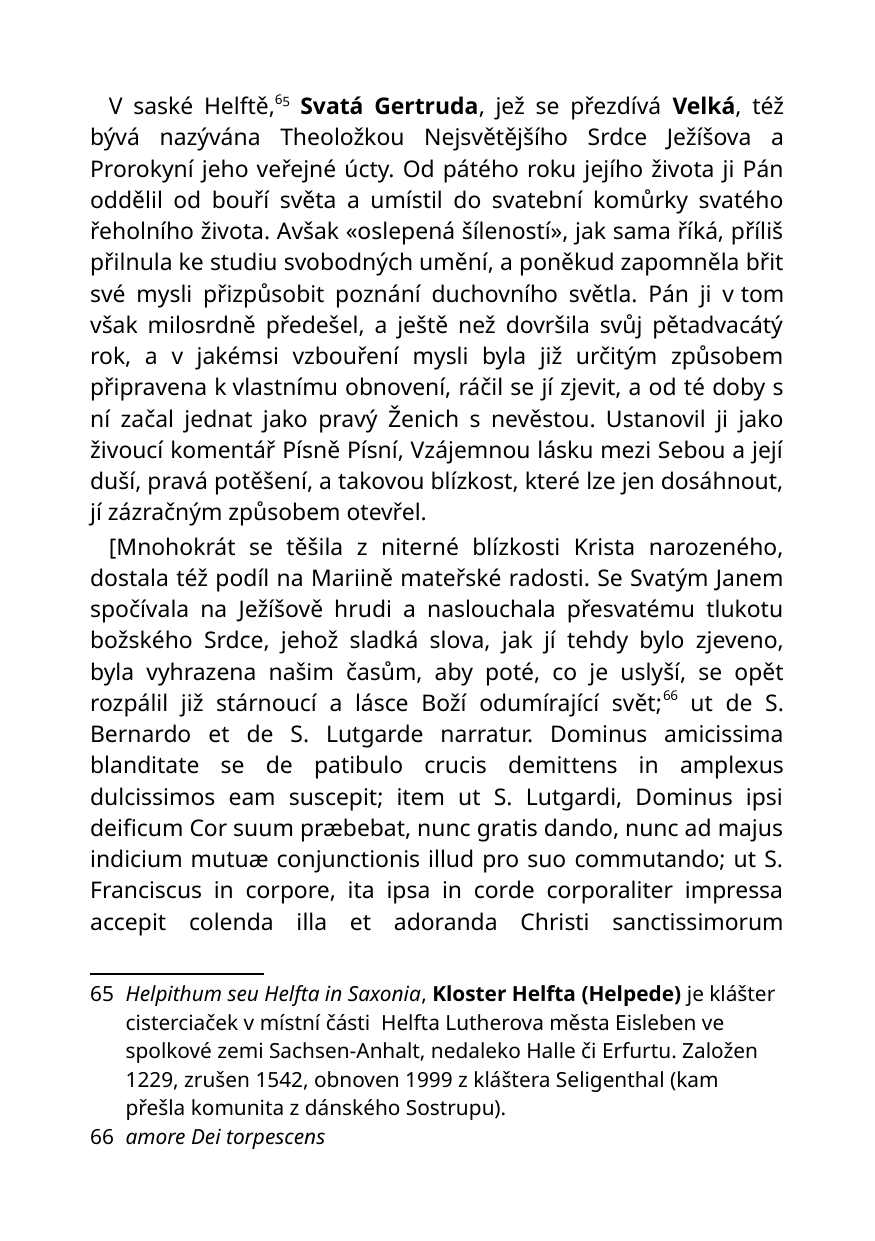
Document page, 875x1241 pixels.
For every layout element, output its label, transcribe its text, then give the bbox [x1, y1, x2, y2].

text amore Dei torpescens [90, 1122, 784, 1150]
text V saské Helftě, Svatá Gertruda, jež se přezdívá Velká, též bývá nazývána Theoložkou Nejsvětějšího Srdce Ježíšova a Prorokyní jeho veřejné úcty. Od pátého roku jejího života ji Pán oddělil od bouří světa a umístil do svatební komůrky svatého řeholního života. Avšak «oslepená šíleností», jak sama říká, příliš přilnula ke studiu svobodných umění, a poněkud zapomněla břit své mysli přizpůsobit poznání duchovního světla. Pán ji v tom však milosrdně předešel, a ještě než dovršila svůj pětadvacátý rok, a v jakémsi vzbouření mysli byla již určitým způsobem připravena k vlastnímu obnovení, ráčil se jí zjevit, a od té doby s ní začal jednat jako pravý Ženich s nevěstou. Ustanovil ji jako živoucí komentář Písně Písní, Vzájemnou lásku mezi Sebou a její duší, pravá potěšení, a takovou blízkost, které lze jen dosáhnout, jí zázračným způsobem otevřel. [90, 90, 784, 527]
text Helpithum seu Helfta in Saxonia, Kloster Helfta (Helpede) je klášter cisterciaček v místní části Helfta Lutherova města Eisleben ve spolkové zemi Sachsen-Anhalt, nedaleko Halle či Erfurtu. Založen 1229, zrušen 1542, obnoven 1999 z kláštera Seligenthal (kam přešla komunita z dánského Sostrupu). [90, 979, 784, 1122]
text [Mnohokrát se těšila z niterné blízkosti Krista narozeného, dostala též podíl na Mariině mateřské radosti. Se Svatým Janem spočívala na Ježíšově hrudi a naslouchala přesvatému tlukotu božského Srdce, jehož sladká slova, jak jí tehdy bylo zjeveno, byla vyhrazena našim časům, aby poté, co je uslyší, se opět rozpálil již stárnoucí a lásce Boží odumírající svět; ut de S. Bernardo et de S. Lutgarde narratur. Dominus amicissima blanditate se de patibulo crucis demit­tens in amplexus dulcissimos eam suscepit; item ut S. Lutgardi, Dominus ipsi deificum Cor suum præbebat, nunc gratis dando, nunc ad majus indicium mutuæ conjunctionis illud pro suo commutando; ut S. Franciscus in corpore, ita ipsa in corde corporaliter impressa accepit colenda illa et adoranda Christi sanctissimorum [90, 531, 784, 937]
